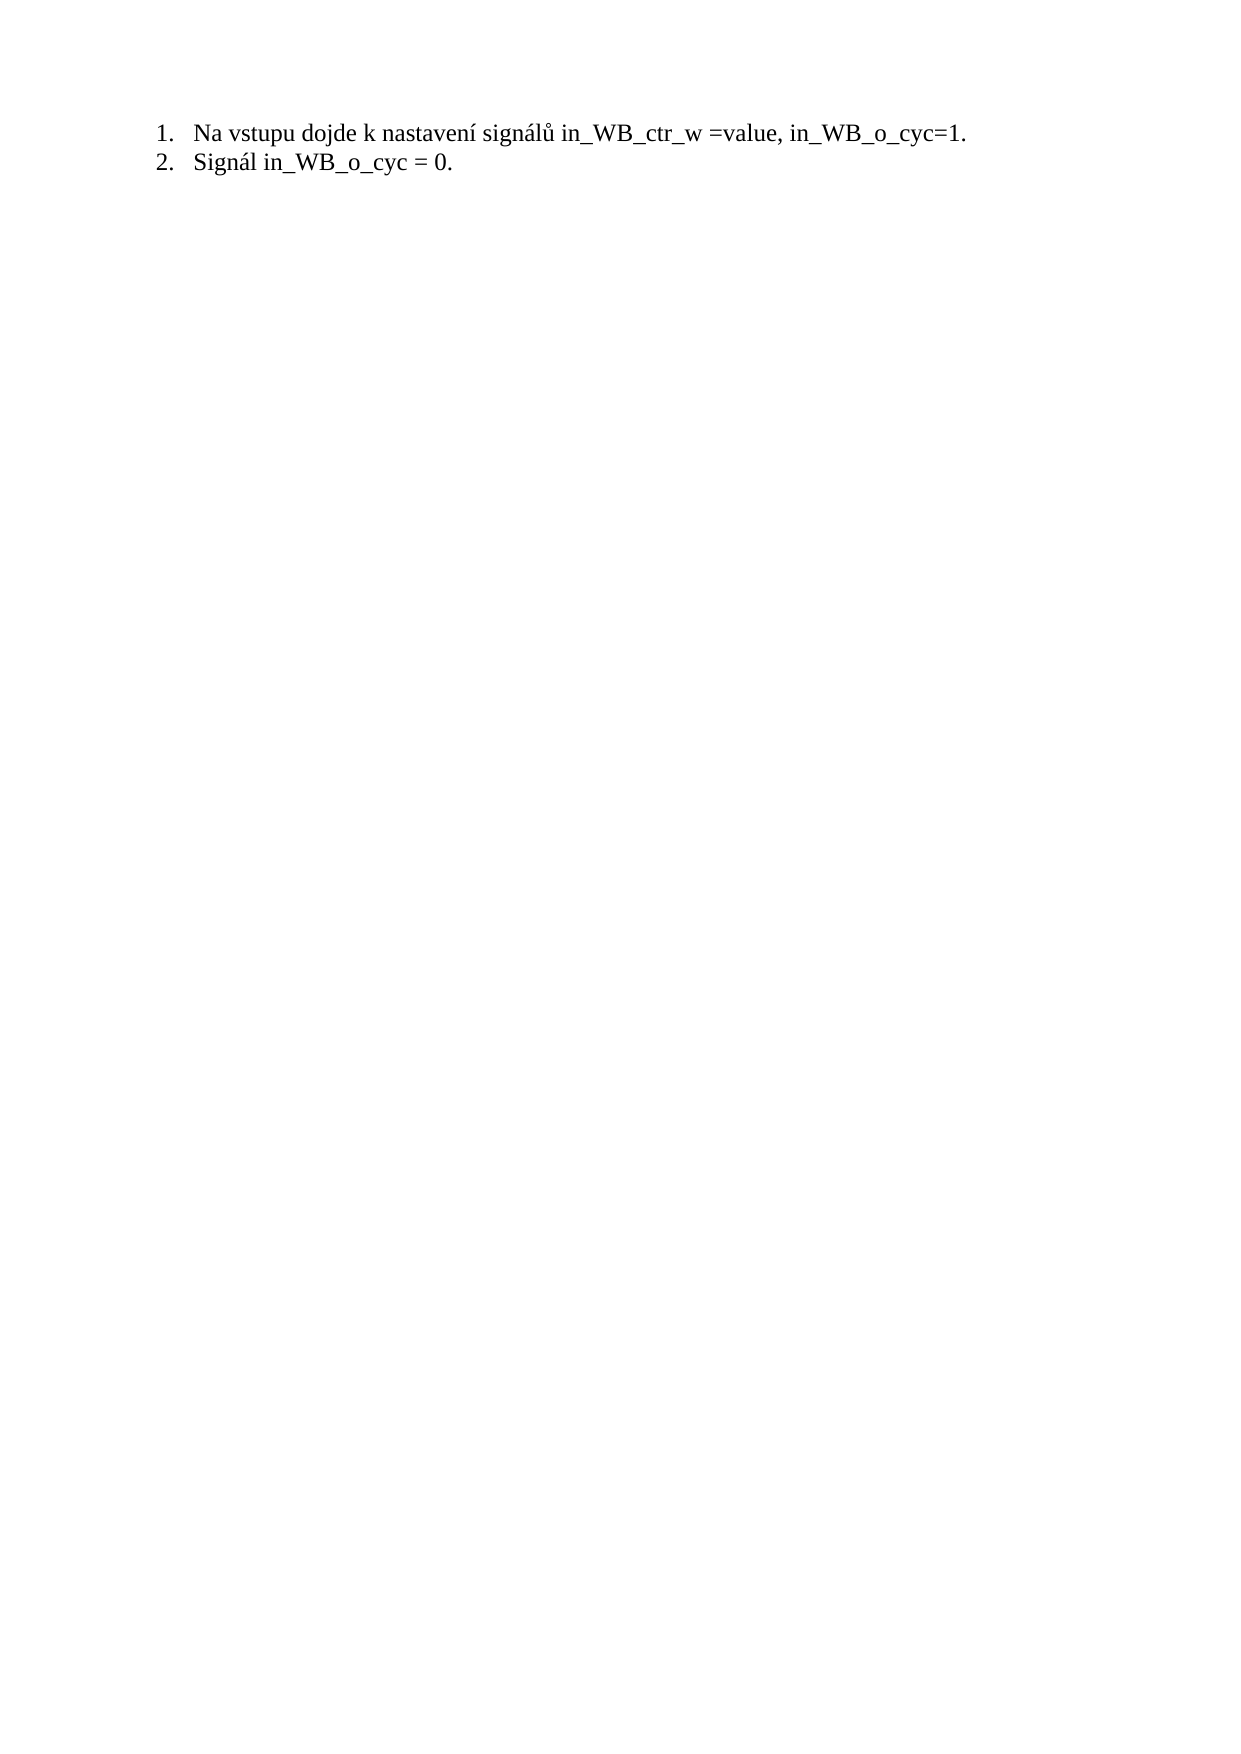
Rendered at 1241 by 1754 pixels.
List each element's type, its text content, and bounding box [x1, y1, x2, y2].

list Na vstupu dojde k nastavení signálů in_WB_ctr_w =value, in_WB_o_cyc=1. [156, 118, 1122, 147]
list Signál in_WB_o_cyc = 0. [156, 147, 1122, 176]
